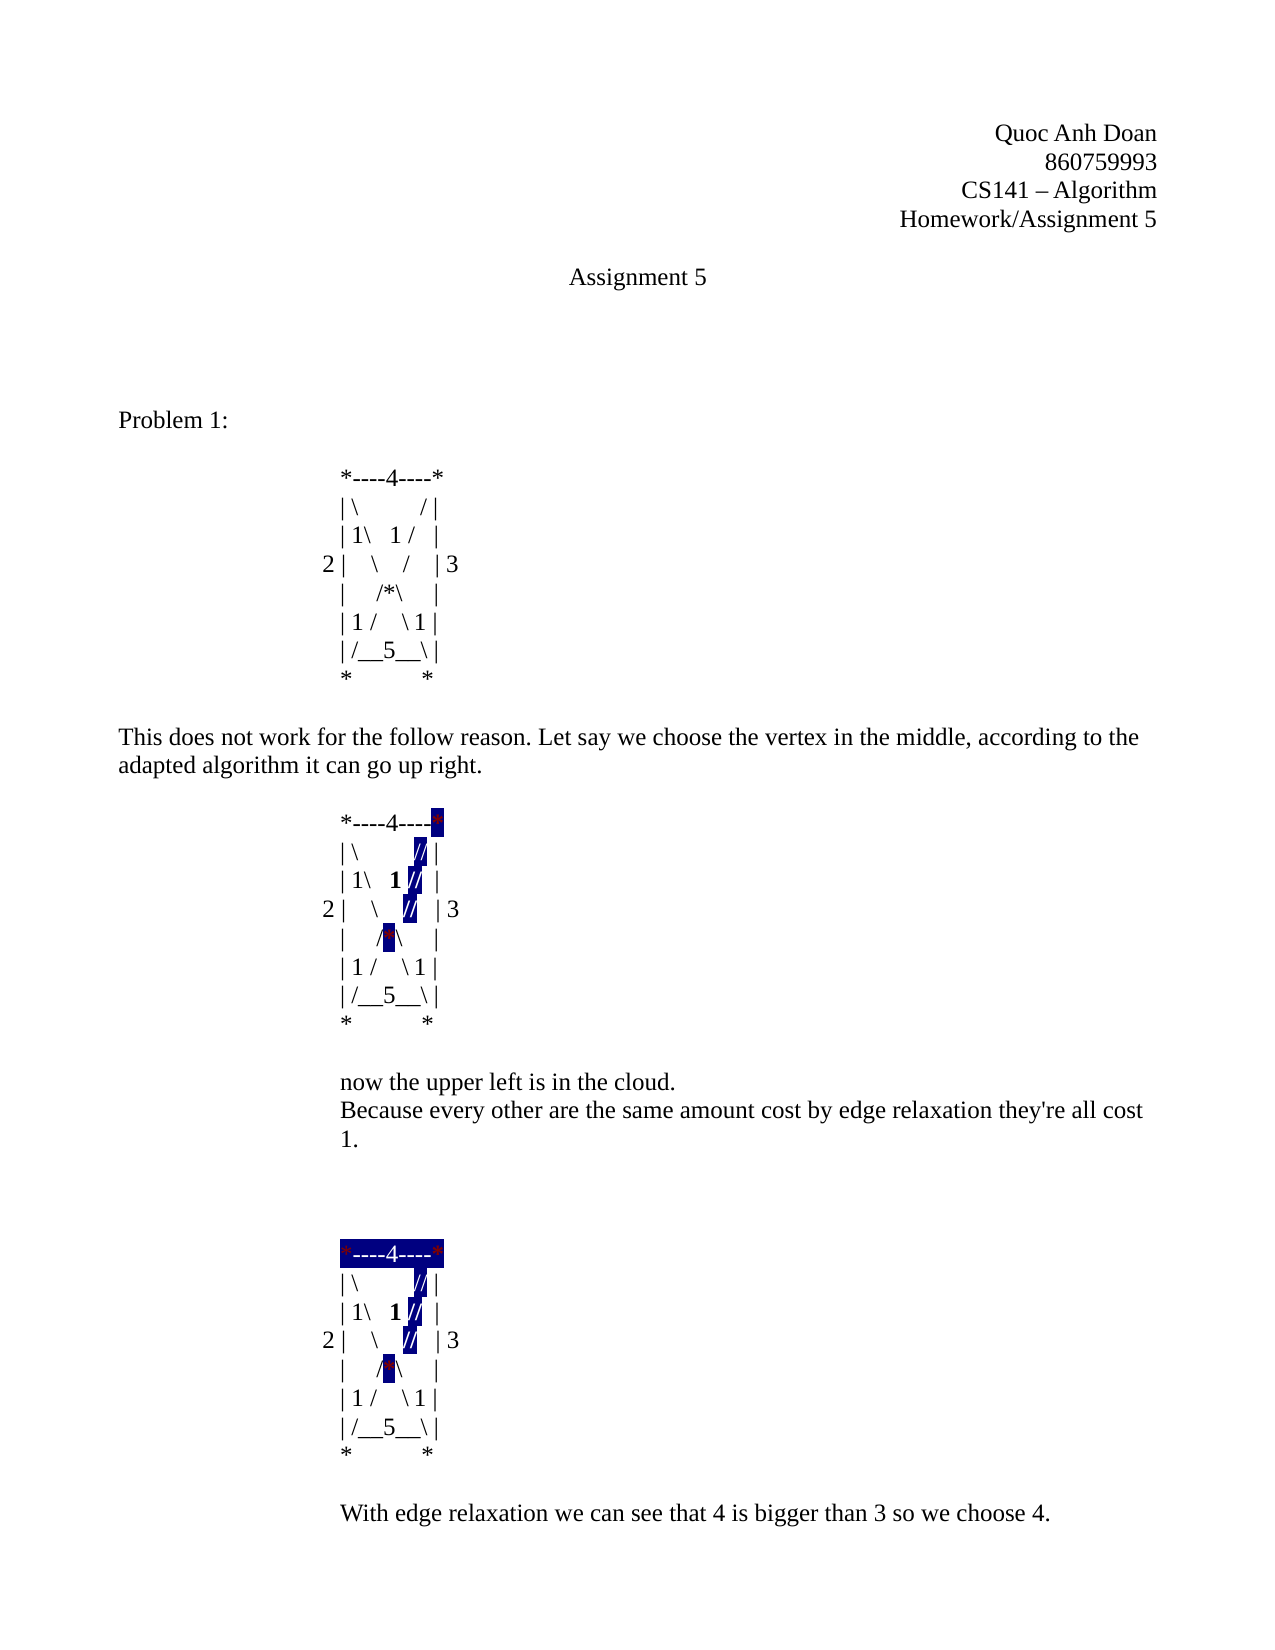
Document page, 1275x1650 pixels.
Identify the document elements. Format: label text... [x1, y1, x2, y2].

text | 1\ 1 / | [118, 521, 1157, 549]
text Assignment 5 [118, 262, 1157, 291]
text | /*\ | [118, 923, 1157, 952]
text | \ // | [118, 1268, 1157, 1297]
text *----4----* [118, 808, 1157, 837]
text With edge relaxation we can see that 4 is bigger than 3 so we choose 4. [118, 1498, 1157, 1527]
text | /__5__\ | [118, 636, 1157, 664]
text | 1 / \ 1 | [118, 1383, 1157, 1412]
text | /*\ | [118, 578, 1157, 607]
text 2 | \ / | 3 [118, 549, 1157, 578]
text Because every other are the same amount cost by edge relaxation they're all cost [118, 1096, 1157, 1124]
text | \ // | [118, 837, 1157, 866]
text Quoc Anh Doan [118, 118, 1157, 147]
text * * [118, 1009, 1157, 1038]
text 860759993 [118, 147, 1157, 176]
text * * [118, 664, 1157, 693]
text *----4----* [118, 463, 1157, 492]
text now the upper left is in the cloud. [118, 1067, 1157, 1096]
text | 1 / \ 1 | [118, 607, 1157, 636]
text | 1\ 1 // | [118, 866, 1157, 894]
text 1. [118, 1124, 1157, 1153]
text CS141 – Algorithm [118, 176, 1157, 204]
text 2 | \ // | 3 [118, 1326, 1157, 1354]
text Problem 1: [118, 406, 1157, 434]
text | /*\ | [118, 1354, 1157, 1383]
text | /__5__\ | [118, 1412, 1157, 1441]
text | \ / | [118, 492, 1157, 521]
text | 1\ 1 // | [118, 1297, 1157, 1326]
text *----4----* [118, 1239, 1157, 1268]
text | /__5__\ | [118, 981, 1157, 1009]
text | 1 / \ 1 | [118, 952, 1157, 981]
text This does not work for the follow reason. Let say we choose the vertex in the middle, according to the adapted algorithm it can go up right. [118, 722, 1157, 779]
text * * [118, 1441, 1157, 1469]
text 2 | \ // | 3 [118, 894, 1157, 923]
text Homework/Assignment 5 [118, 204, 1157, 233]
